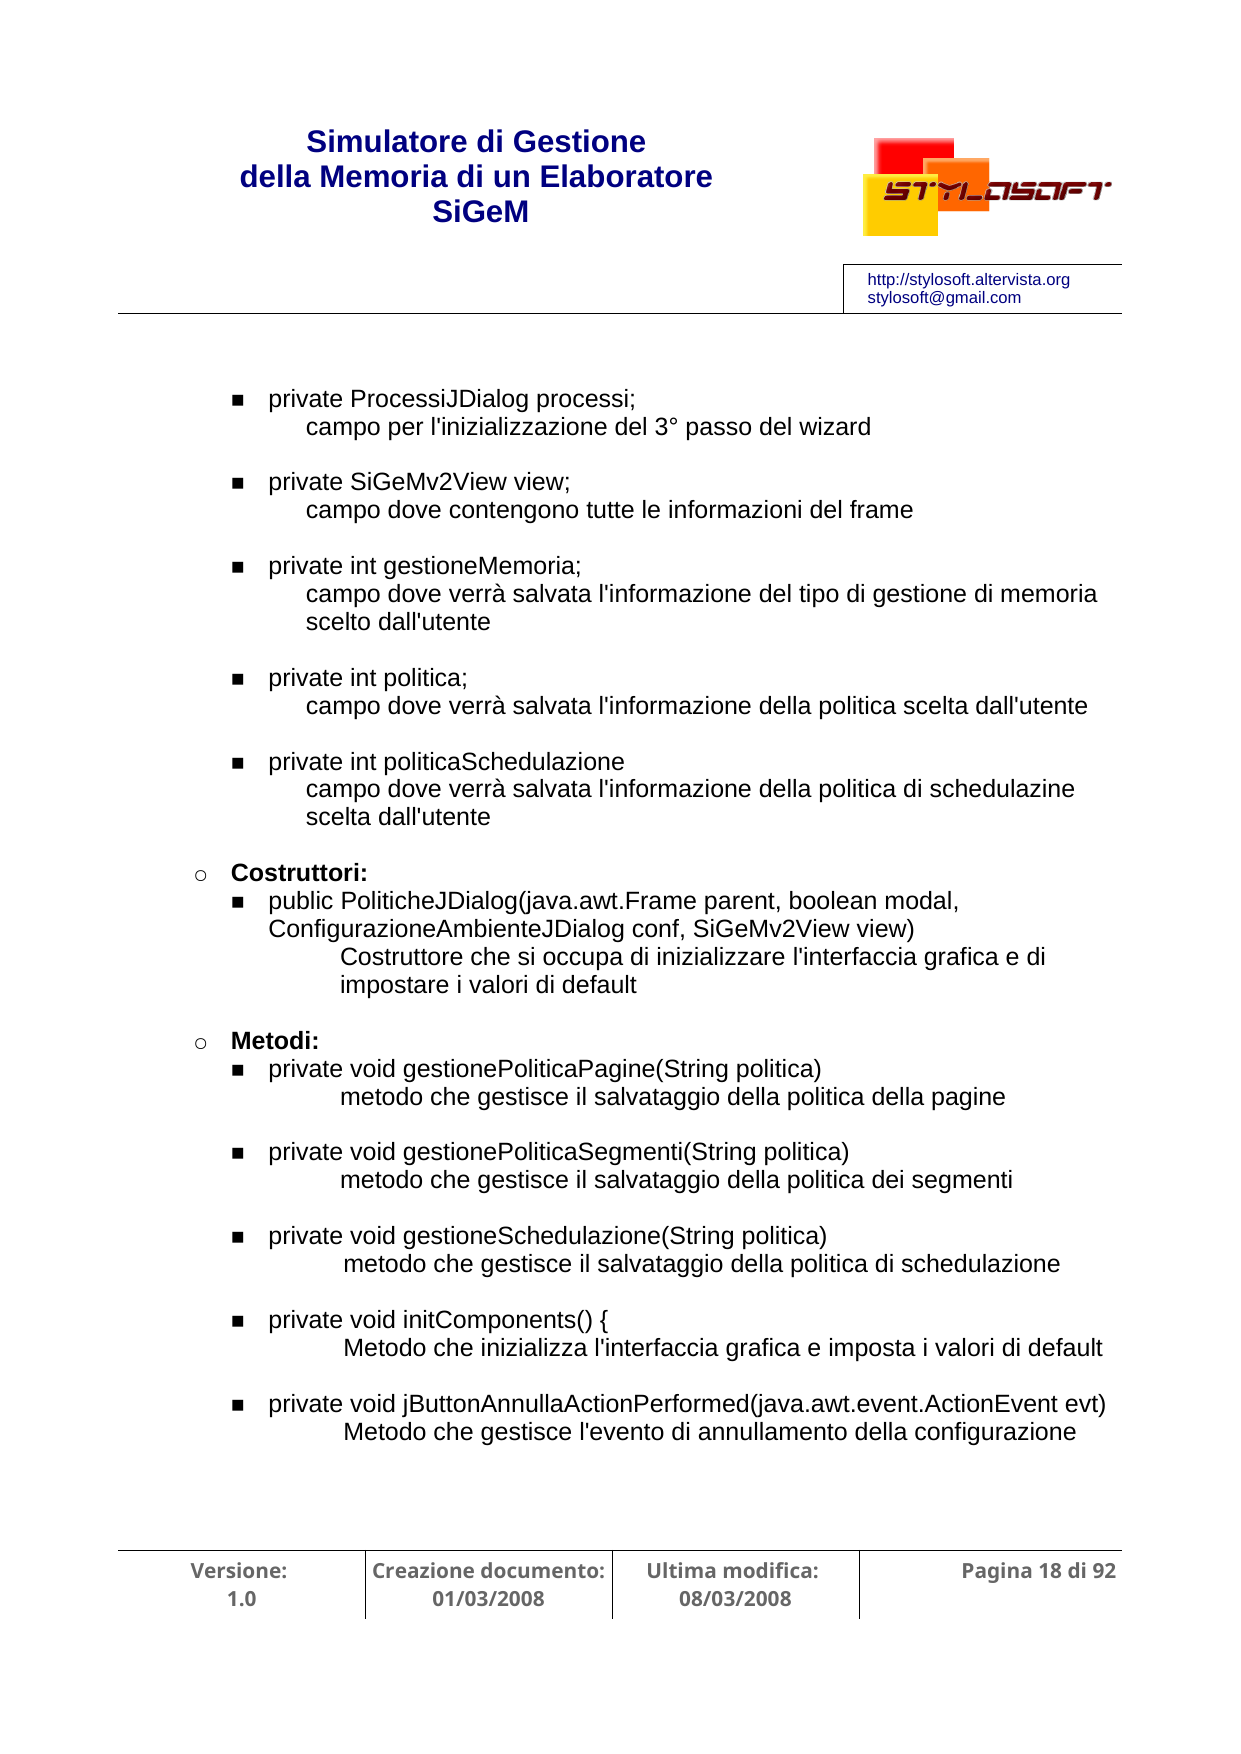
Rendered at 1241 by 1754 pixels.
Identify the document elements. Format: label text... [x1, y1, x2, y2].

picture [848, 123, 1117, 247]
list private int politicaSchedulazione [231, 747, 1122, 775]
list campo dove contengono tutte le informazioni del frame [268, 496, 1122, 524]
list campo per l'inizializzazione del 3° passo del wizard [268, 412, 1122, 440]
list Metodo che inizializza l'interfaccia grafica e imposta i valori di default [306, 1334, 1122, 1362]
list campo dove verrà salvata l'informazione della politica scelta dall'utente [268, 692, 1122, 719]
list private ProcessiJDialog processi; [231, 384, 1122, 412]
list metodo che gestisce il salvataggio della politica di schedulazione [306, 1250, 1122, 1278]
list Costruttori: [193, 859, 1122, 887]
list private SiGeMv2View view; [231, 468, 1122, 496]
list private void jButtonAnnullaActionPerformed(java.awt.event.ActionEvent evt) [231, 1389, 1122, 1417]
text metodo che gestisce il salvataggio della politica della pagine [118, 1082, 1122, 1110]
list private void gestioneSchedulazione(String politica) [231, 1222, 1122, 1250]
list campo dove verrà salvata l'informazione del tipo di gestione di memoria scelto dall'utente [268, 580, 1122, 636]
list Metodo che gestisce l'evento di annullamento della configurazione [306, 1417, 1122, 1445]
list private int gestioneMemoria; [231, 552, 1122, 580]
text metodo che gestisce il salvataggio della politica dei segmenti [118, 1166, 1122, 1194]
list private void initComponents() { [231, 1306, 1122, 1334]
list public PoliticheJDialog(java.awt.Frame parent, boolean modal, ConfigurazioneAmbienteJDialog conf, SiGeMv2View view) [231, 887, 1122, 943]
text Costruttore che si occupa di inizializzare l'interfaccia grafica e di impostare i valori di default [118, 943, 1122, 999]
list private int politica; [231, 664, 1122, 692]
list private void gestionePoliticaSegmenti(String politica) [231, 1138, 1122, 1166]
list campo dove verrà salvata l'informazione della politica di schedulazine scelta dall'utente [268, 775, 1122, 831]
list private void gestionePoliticaPagine(String politica) [231, 1054, 1122, 1082]
list Metodi: [193, 1027, 1122, 1054]
